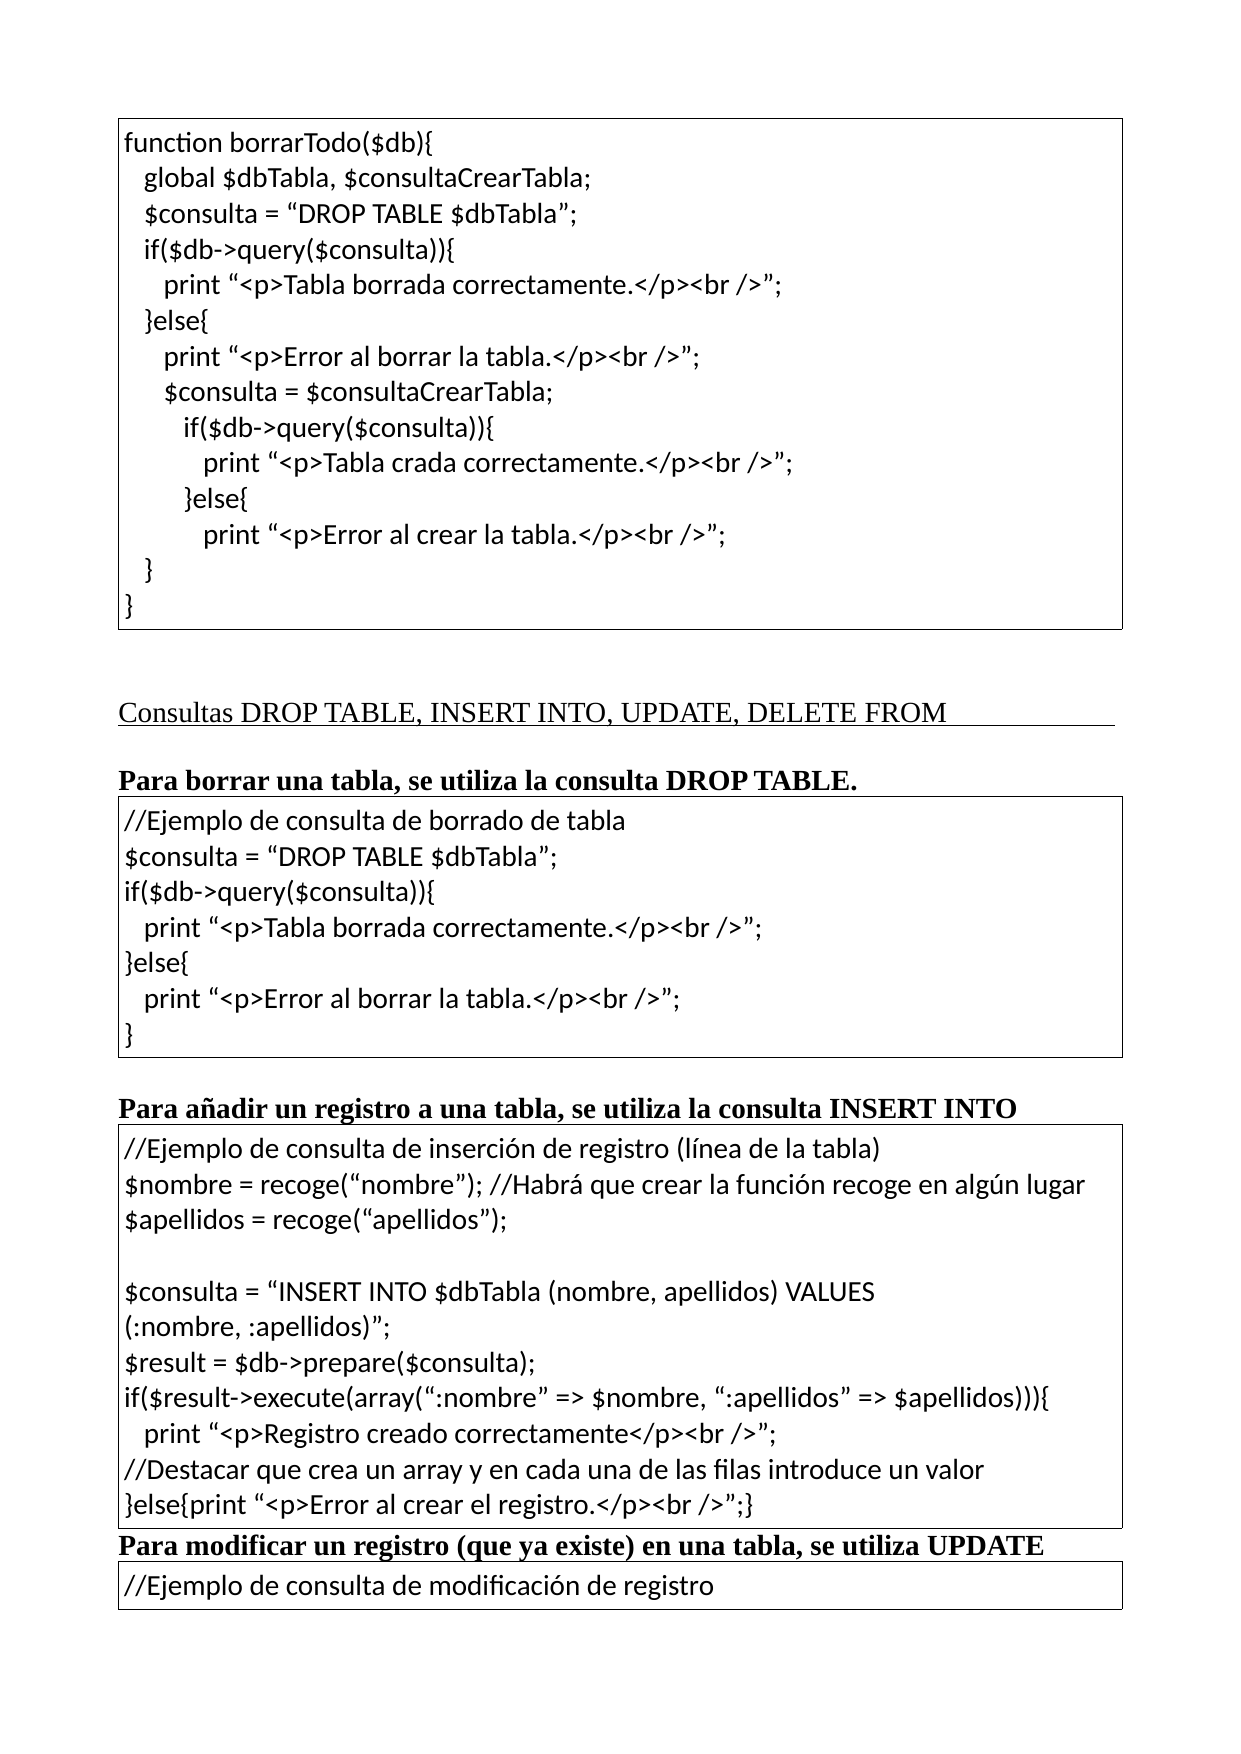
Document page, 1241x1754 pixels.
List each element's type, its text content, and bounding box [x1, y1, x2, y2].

text Para borrar una tabla, se utiliza la consulta DROP TABLE. [118, 763, 1122, 796]
text Consultas DROP TABLE, INSERT INTO, UPDATE, DELETE FROM [118, 696, 1122, 729]
table_header //Ejemplo de consulta de inserción de registro (línea de la tabla) $nombre = recoge(“nombre”); //Habrá que crear la función recoge en algún lugar $apellidos = recoge(“apellidos”); $consulta = “INSERT INTO $dbTabla (nombre, apellidos) VALUES (:nombre, :apellidos)”; $result = $db->prepare($consulta); if($result->execute(array(“:nombre” => $nombre, “:apellidos” => $apellidos))){ print “<p>Registro creado correctamente</p><br />”; //Destacar que crea un array y en cada una de las filas introduce un valor }else{print “<p>Error al crear el registro.</p><br />”;} [119, 1125, 1122, 1528]
text Para modificar un registro (que ya existe) en una tabla, se utiliza UPDATE [118, 1529, 1122, 1561]
table_header //Ejemplo de consulta de modificación de registro [119, 1562, 1122, 1609]
table_header //Ejemplo de consulta de borrado de tabla $consulta = “DROP TABLE $dbTabla”; if($db->query($consulta)){ print “<p>Tabla borrada correctamente.</p><br />”; }else{ print “<p>Error al borrar la tabla.</p><br />”; } [119, 797, 1122, 1057]
table_header function borrarTodo($db){ global $dbTabla, $consultaCrearTabla; $consulta = “DROP TABLE $dbTabla”; if($db->query($consulta)){ print “<p>Tabla borrada correctamente.</p><br />”; }else{ print “<p>Error al borrar la tabla.</p><br />”; $consulta = $consultaCrearTabla; if($db->query($consulta)){ print “<p>Tabla crada correctamente.</p><br />”; }else{ print “<p>Error al crear la tabla.</p><br />”; } } [119, 119, 1122, 628]
text Para añadir un registro a una tabla, se utiliza la consulta INSERT INTO [118, 1091, 1122, 1124]
